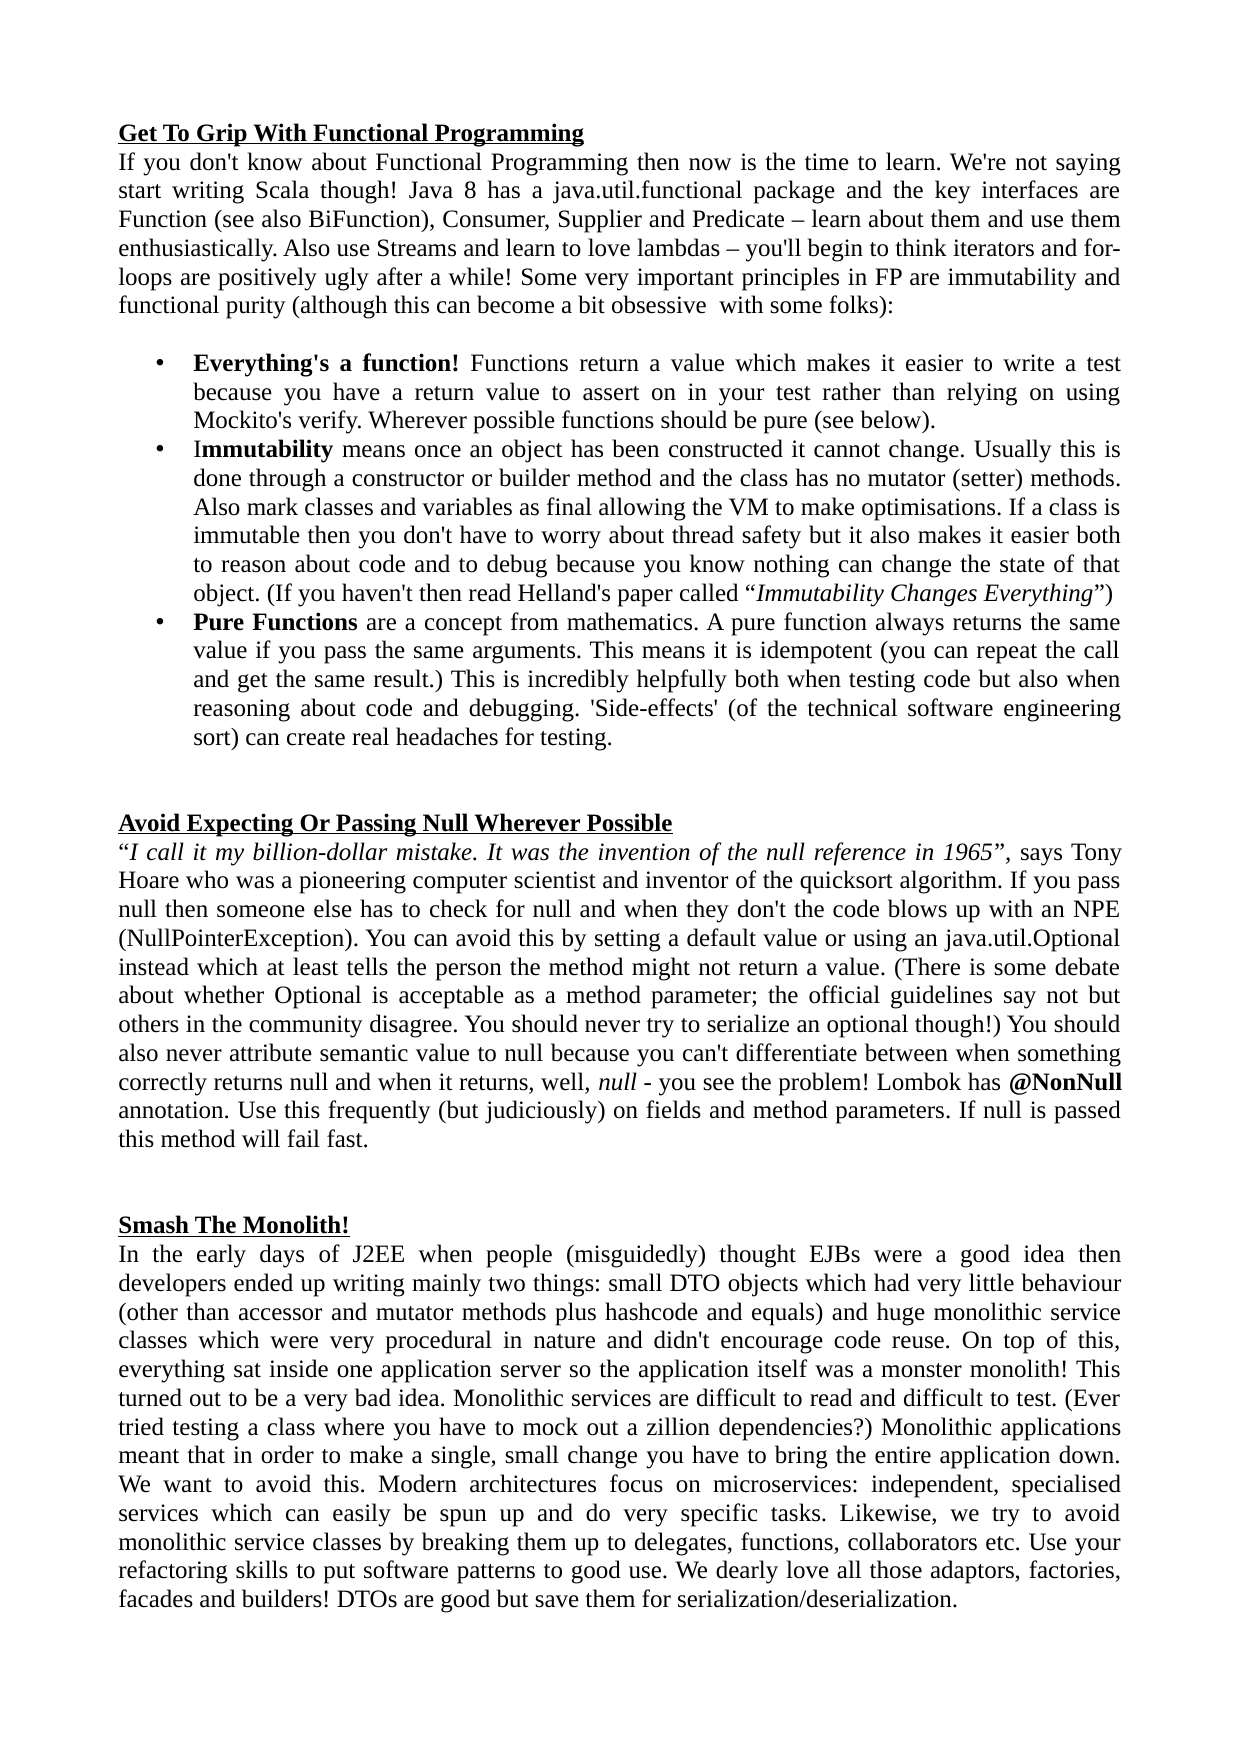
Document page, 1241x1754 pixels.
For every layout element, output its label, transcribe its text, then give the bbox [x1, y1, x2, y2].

text In the early days of J2EE when people (misguidedly) thought EJBs were a good idea then developers ended up writing mainly two things: small DTO objects which had very little behaviour (other than accessor and mutator methods plus hashcode and equals) and huge monolithic service classes which were very procedural in nature and didn't encourage code reuse. On top of this, everything sat inside one application server so the application itself was a monster monolith! This turned out to be a very bad idea. Monolithic services are difficult to read and difficult to test. (Ever tried testing a class where you have to mock out a zillion dependencies?) Monolithic applications meant that in order to make a single, small change you have to bring the entire application down. We want to avoid this. Modern architectures focus on microservices: independent, specialised services which can easily be spun up and do very specific tasks. Likewise, we try to avoid monolithic service classes by breaking them up to delegates, functions, collaborators etc. Use your refactoring skills to put software patterns to good use. We dearly love all those adaptors, factories, facades and builders! DTOs are good but save them for serialization/deserialization. [118, 1239, 1122, 1613]
list Pure Functions are a concept from mathematics. A pure function always returns the same value if you pass the same arguments. This means it is idempotent (you can repeat the call and get the same result.) This is incredibly helpfully both when testing code but also when reasoning about code and debugging. 'Side-effects' (of the technical software engineering sort) can create real headaches for testing. [156, 607, 1122, 751]
list Everything's a function! Functions return a value which makes it easier to write a test because you have a return value to assert on in your test rather than relying on using Mockito's verify. Wherever possible functions should be pure (see below). [156, 348, 1122, 434]
text Get To Grip With Functional Programming [118, 118, 1122, 147]
list Immutability means once an object has been constructed it cannot change. Usually this is done through a constructor or builder method and the class has no mutator (setter) methods. Also mark classes and variables as final allowing the VM to make optimisations. If a class is immutable then you don't have to worry about thread safety but it also makes it easier both to reason about code and to debug because you know nothing can change the state of that object. (If you haven't then read Helland's paper called “Immutability Changes Everything”) [156, 434, 1122, 607]
text Smash The Monolith! [118, 1211, 1122, 1239]
text “I call it my billion-dollar mistake. It was the invention of the null reference in 1965”, says Tony Hoare who was a pioneering computer scientist and inventor of the quicksort algorithm. If you pass null then someone else has to check for null and when they don't the code blows up with an NPE (NullPointerException). You can avoid this by setting a default value or using an java.util.Optional instead which at least tells the person the method might not return a value. (There is some debate about whether Optional is acceptable as a method parameter; the official guidelines say not but others in the community disagree. You should never try to serialize an optional though!) You should also never attribute semantic value to null because you can't differentiate between when something correctly returns null and when it returns, well, null - you see the problem! Lombok has @NonNull annotation. Use this frequently (but judiciously) on fields and method parameters. If null is passed this method will fail fast. [118, 837, 1122, 1153]
text If you don't know about Functional Programming then now is the time to learn. We're not saying start writing Scala though! Java 8 has a java.util.functional package and the key interfaces are Function (see also BiFunction), Consumer, Supplier and Predicate – learn about them and use them enthusiastically. Also use Streams and learn to love lambdas – you'll begin to think iterators and for-loops are positively ugly after a while! Some very important principles in FP are immutability and functional purity (although this can become a bit obsessive with some folks): [118, 147, 1122, 319]
text Avoid Expecting Or Passing Null Wherever Possible [118, 808, 1122, 837]
